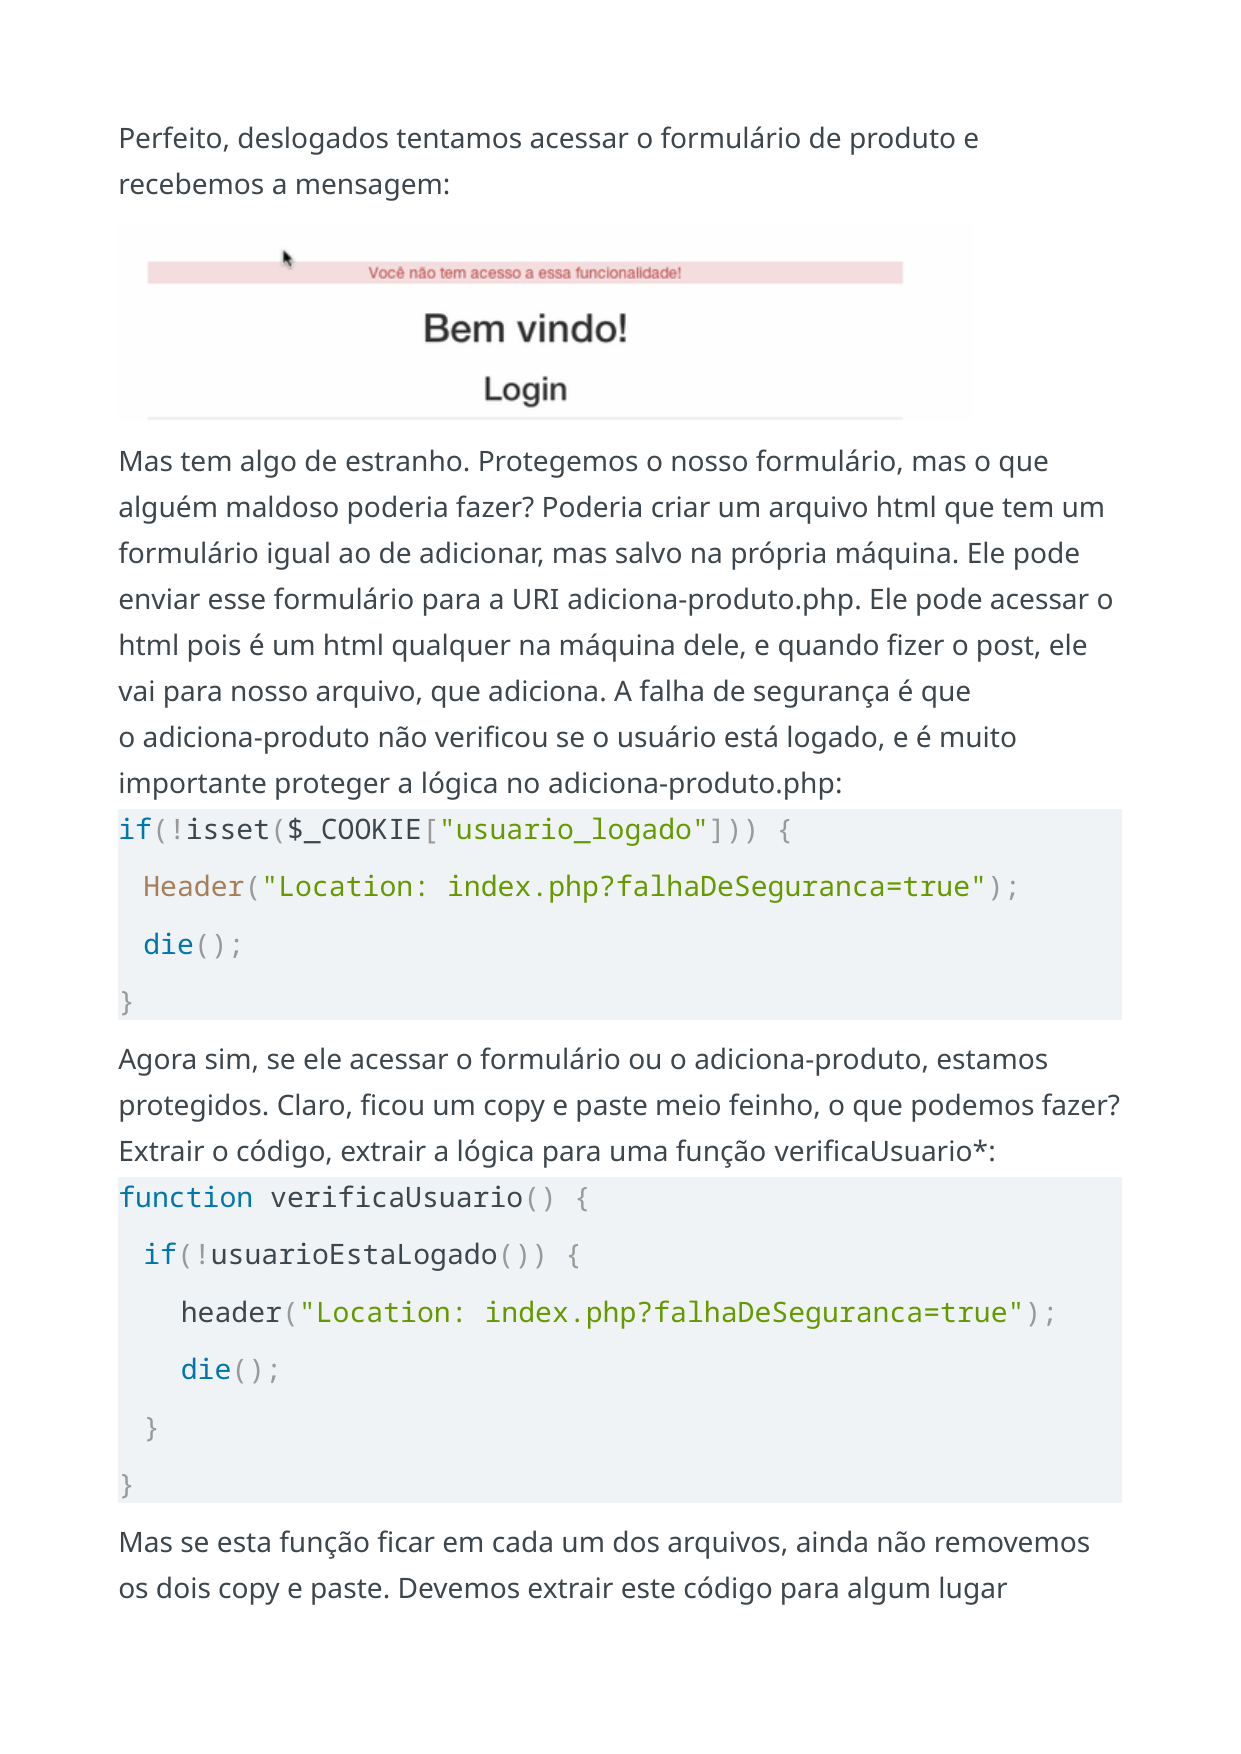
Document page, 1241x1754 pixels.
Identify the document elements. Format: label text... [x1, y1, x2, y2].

text Header("Location: index.php?falhaDeSeguranca=true"); [118, 867, 1122, 905]
text die(); [118, 1349, 1122, 1388]
text Mas se esta função ficar em cada um dos arquivos, ainda não removemos os dois copy e paste. Devemos extrair este código para algum lugar [118, 1522, 1122, 1606]
text die(); [118, 924, 1122, 963]
text Agora sim, se ele acessar o formulário ou o adiciona-produto, estamos protegidos. Claro, ficou um copy e paste meio feinho, o que podemos fazer? Extrair o código, extrair a lógica para uma função verificaUsuario*: [118, 1039, 1122, 1169]
text header("Location: index.php?falhaDeSeguranca=true"); [118, 1292, 1122, 1330]
text Perfeito, deslogados tentamos acessar o formulário de produto e recebemos a mensagem: [118, 118, 1122, 202]
picture [118, 224, 973, 422]
text function verificaUsuario() { [118, 1177, 1122, 1215]
text Mas tem algo de estranho. Protegemos o nosso formulário, mas o que alguém maldoso poderia fazer? Poderia criar um arquivo html que tem um formulário igual ao de adicionar, mas salvo na própria máquina. Ele pode enviar esse formulário para a URI adiciona-produto.php. Ele pode acessar o html pois é um html qualquer na máquina dele, e quando fizer o post, ele vai para nosso arquivo, que adiciona. A falha de segurança é que o adiciona-produto não verificou se o usuário está logado, e é muito importante proteger a lógica no adiciona-produto.php: [118, 442, 1122, 802]
text if(!usuarioEstaLogado()) { [118, 1234, 1122, 1273]
text } [118, 1407, 1122, 1445]
text } [118, 1464, 1122, 1503]
text } [118, 982, 1122, 1020]
text if(!isset($_COOKIE["usuario_logado"])) { [118, 809, 1122, 848]
